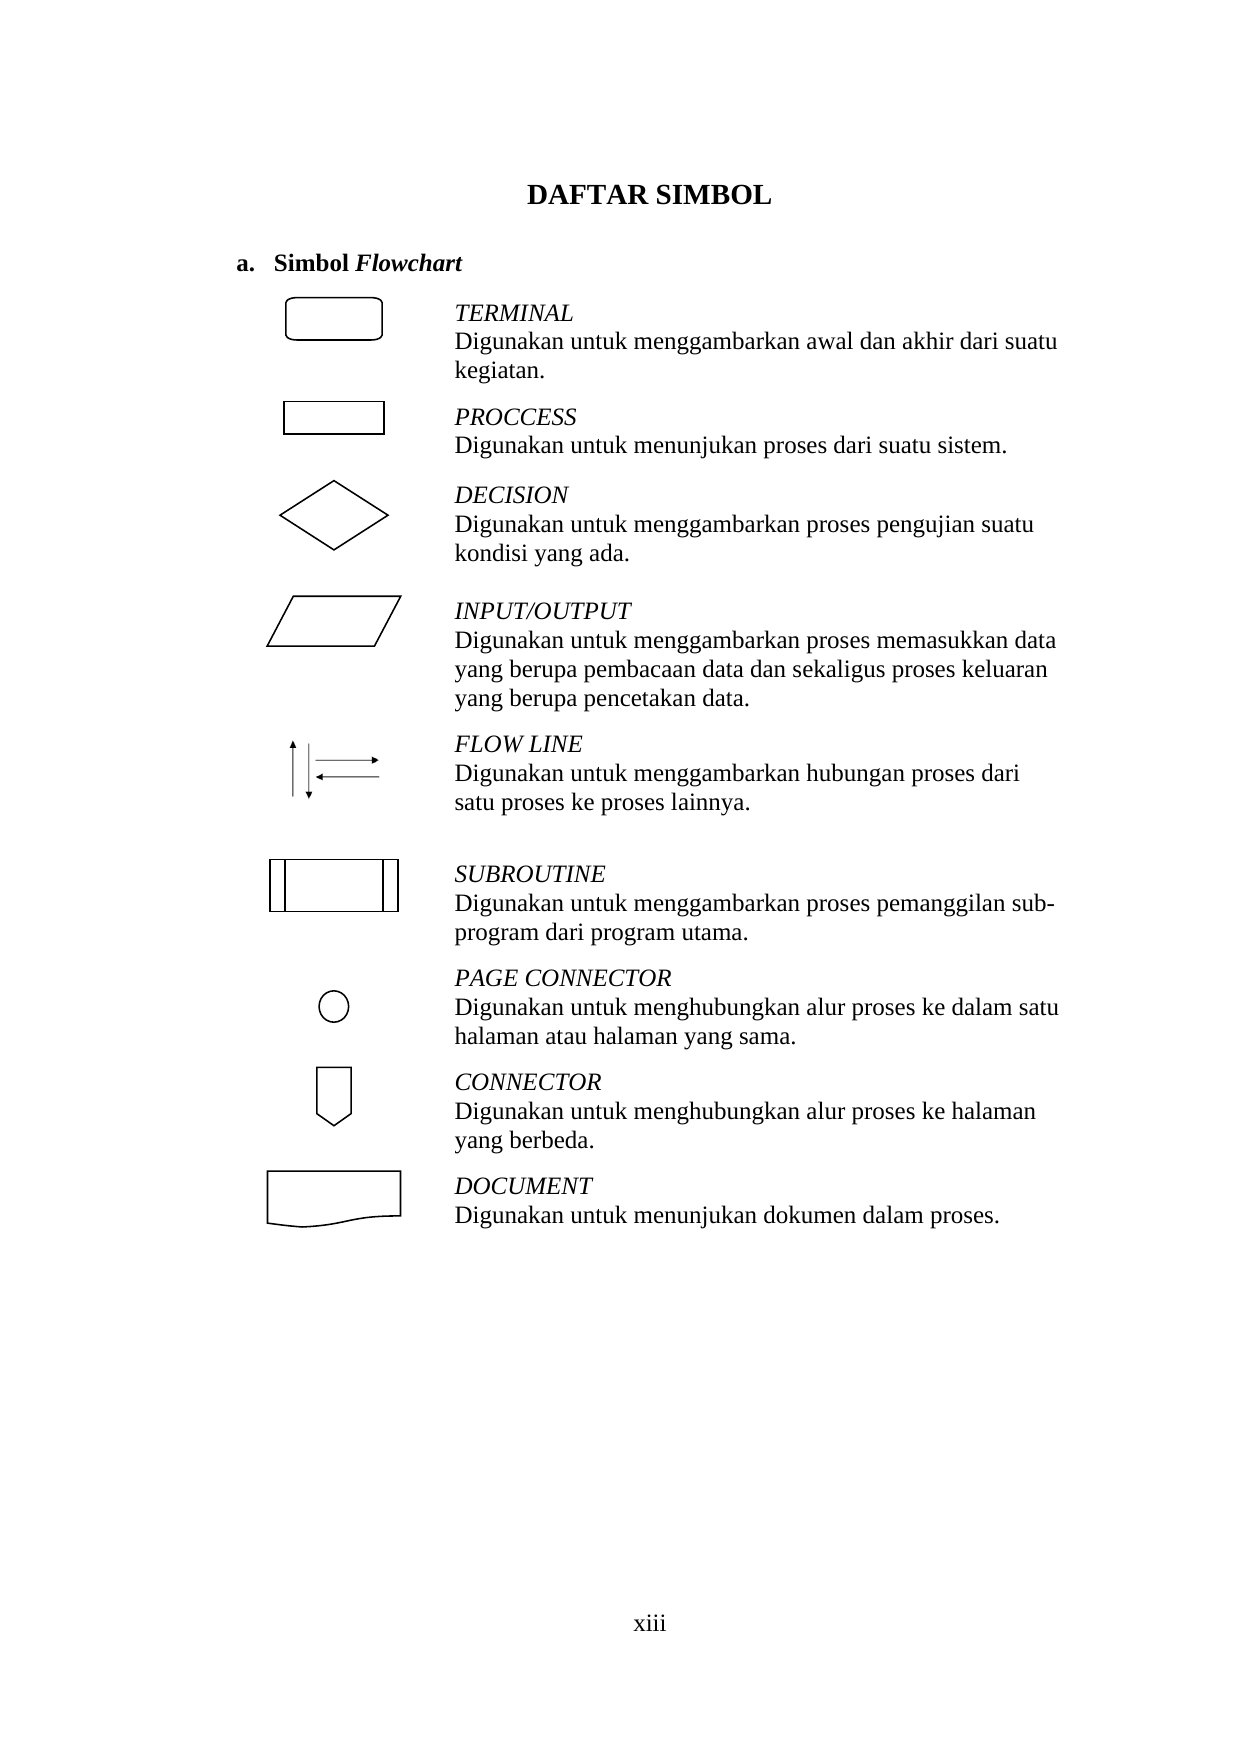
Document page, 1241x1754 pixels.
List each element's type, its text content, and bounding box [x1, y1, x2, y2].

subtitle DAFTAR SIMBOL [236, 177, 1063, 211]
table_cell [225, 402, 443, 481]
table_header Simbol Flowchart [225, 244, 1074, 298]
table_cell [225, 1171, 443, 1275]
table_cell INPUT/OUTPUT Digunakan untuk menggambarkan proses memasukkan data yang berupa pembacaan data dan sekaligus proses keluaran yang berupa pencetakan data. [443, 596, 1074, 729]
table_cell DOCUMENT Digunakan untuk menunjukan dokumen dalam proses. [443, 1171, 1074, 1275]
table_cell [225, 481, 443, 596]
table_cell FLOW LINE Digunakan untuk menggambarkan hubungan proses dari satu proses ke proses lainnya. [443, 729, 1074, 859]
table_cell [225, 963, 443, 1067]
table_cell [225, 859, 443, 963]
table_cell PAGE CONNECTOR Digunakan untuk menghubungkan alur proses ke dalam satu halaman atau halaman yang sama. [443, 963, 1074, 1067]
table_cell [225, 298, 443, 402]
table_cell TERMINAL Digunakan untuk menggambarkan awal dan akhir dari suatu kegiatan. [443, 298, 1074, 402]
table_cell [225, 729, 443, 859]
table_cell PROCCESS Digunakan untuk menunjukan proses dari suatu sistem. [443, 402, 1074, 481]
table_cell [225, 1067, 443, 1171]
table_cell DECISION Digunakan untuk menggambarkan proses pengujian suatu kondisi yang ada. [443, 481, 1074, 596]
table_cell [225, 596, 443, 729]
table_cell SUBROUTINE Digunakan untuk menggambarkan proses pemanggilan sub-program dari program utama. [443, 859, 1074, 963]
table_cell CONNECTOR Digunakan untuk menghubungkan alur proses ke halaman yang berbeda. [443, 1067, 1074, 1171]
